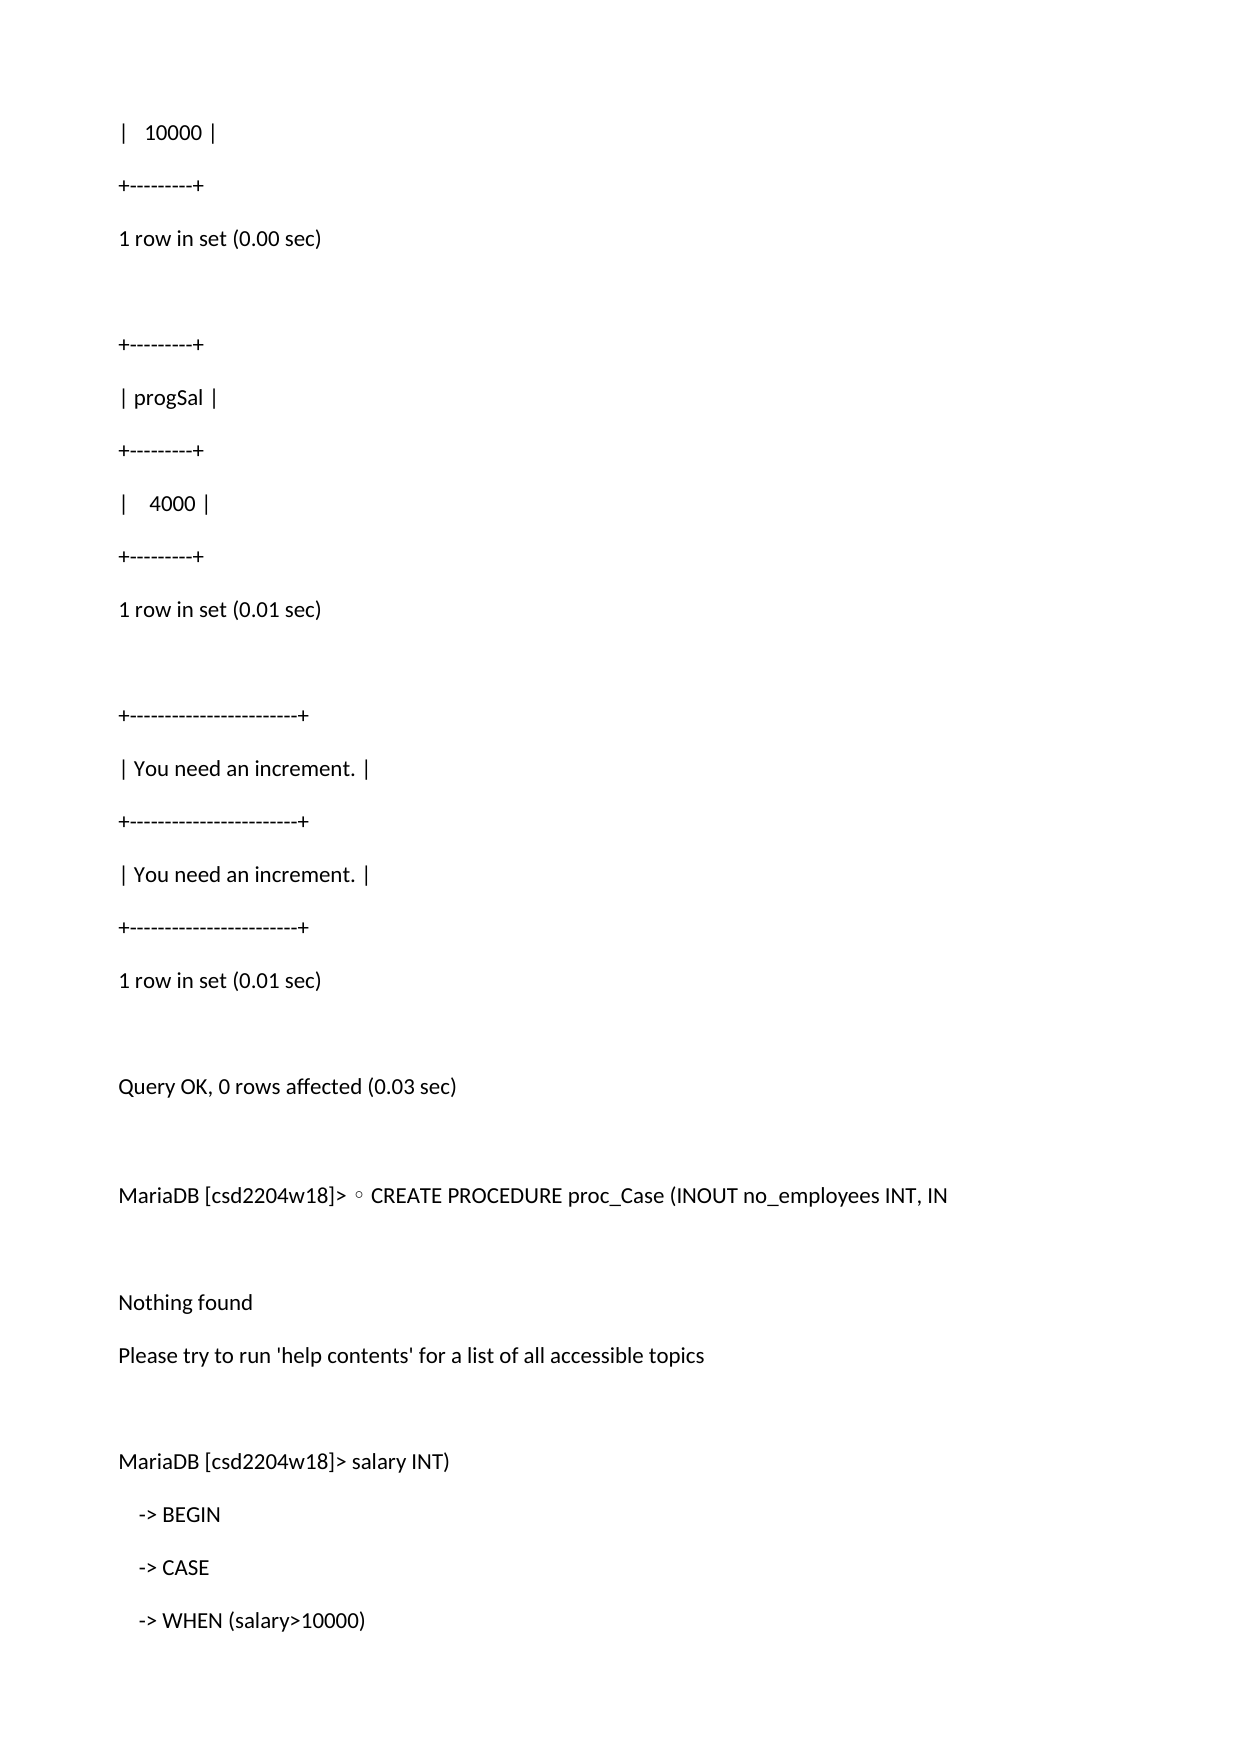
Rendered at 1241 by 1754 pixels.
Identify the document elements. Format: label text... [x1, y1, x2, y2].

text +---------+ [118, 542, 1122, 570]
text 1 row in set (0.01 sec) [118, 595, 1122, 623]
text 1 row in set (0.01 sec) [118, 966, 1122, 994]
text MariaDB [csd2204w18]> ◦ CREATE PROCEDURE proc_Case (INOUT no_employees INT, IN [118, 1178, 1122, 1210]
text -> WHEN (salary>10000) [118, 1606, 1122, 1634]
text | You need an increment. | [118, 860, 1122, 888]
text | progSal | [118, 383, 1122, 411]
text | 4000 | [118, 489, 1122, 517]
text Nothing found [118, 1288, 1122, 1316]
text 1 row in set (0.00 sec) [118, 224, 1122, 252]
text | 10000 | [118, 118, 1122, 146]
text -> BEGIN [118, 1500, 1122, 1528]
text +---------+ [118, 330, 1122, 358]
text +------------------------+ [118, 807, 1122, 835]
text +---------+ [118, 171, 1122, 199]
text MariaDB [csd2204w18]> salary INT) [118, 1447, 1122, 1475]
text | You need an increment. | [118, 754, 1122, 782]
text Query OK, 0 rows affected (0.03 sec) [118, 1072, 1122, 1101]
text +---------+ [118, 436, 1122, 464]
text Please try to run 'help contents' for a list of all accessible topics [118, 1341, 1122, 1369]
text +------------------------+ [118, 913, 1122, 941]
text -> CASE [118, 1553, 1122, 1581]
text +------------------------+ [118, 701, 1122, 729]
